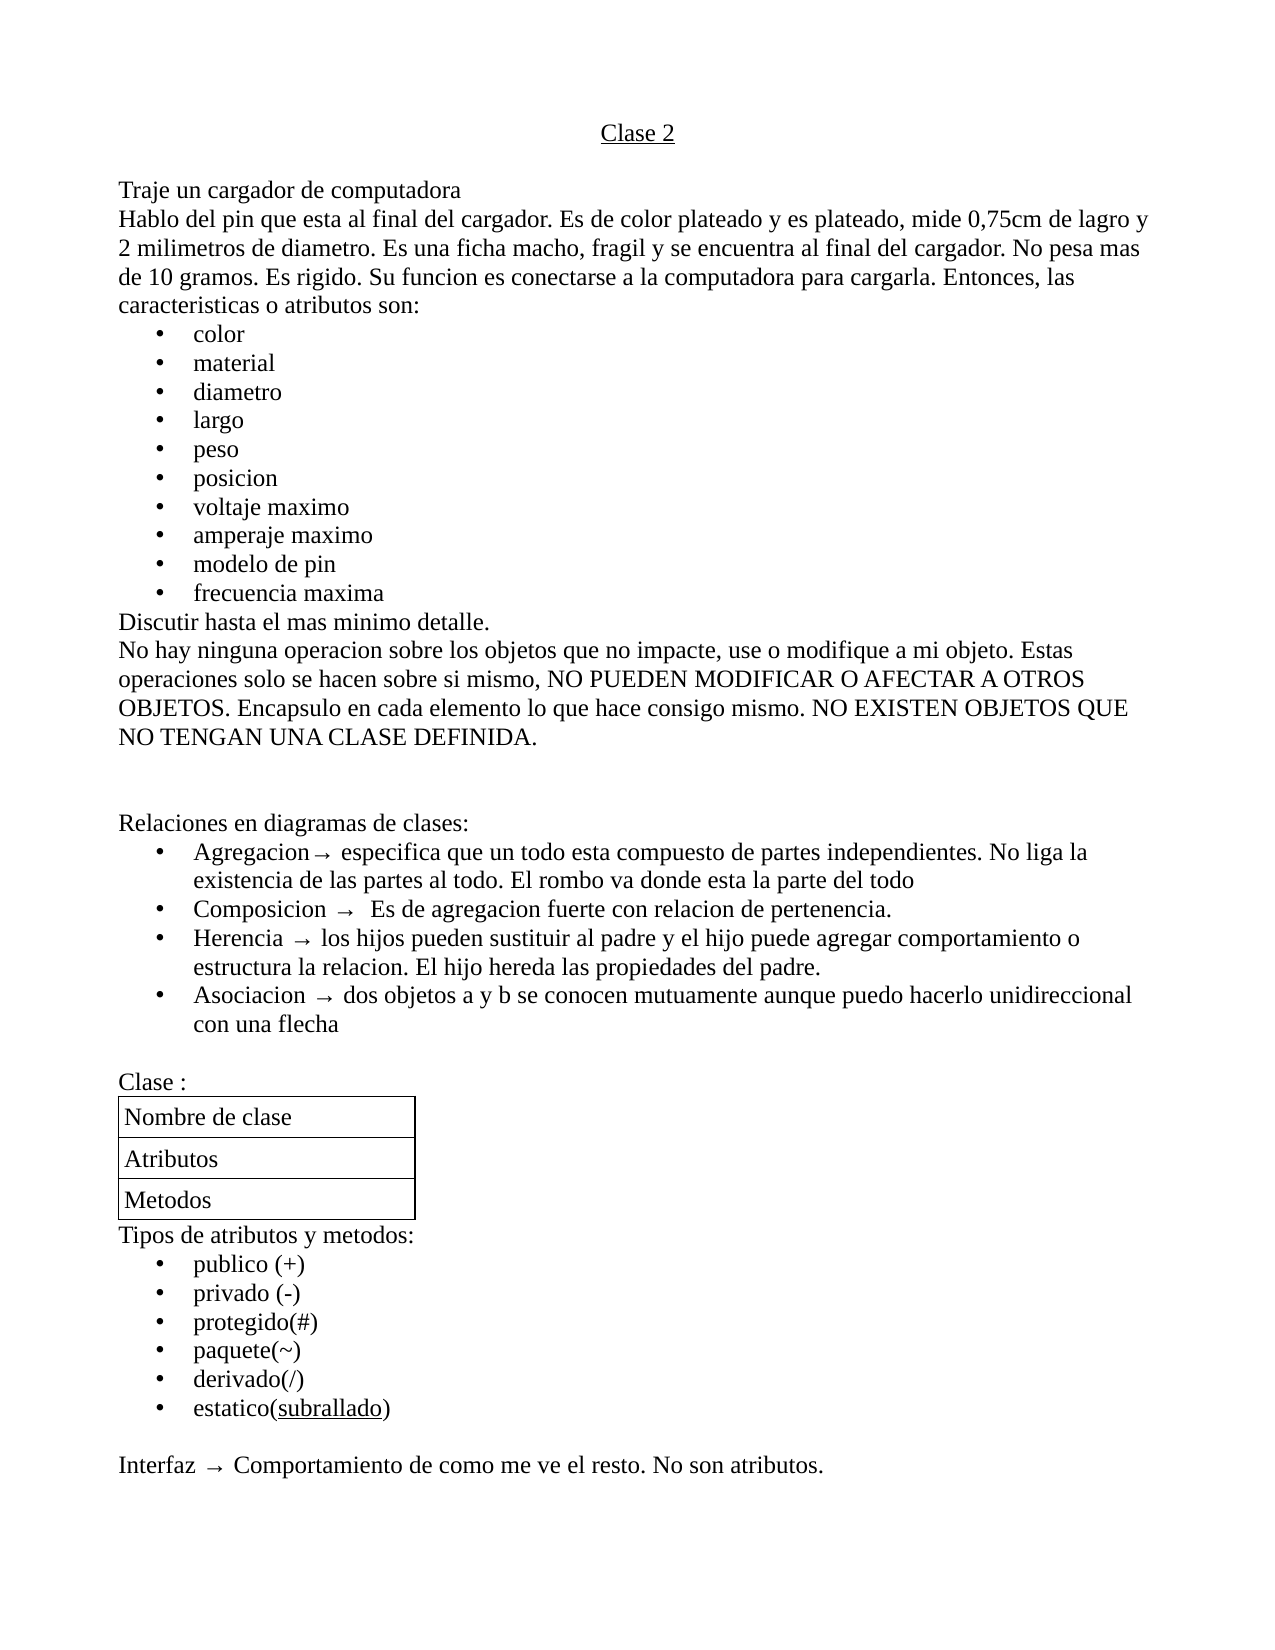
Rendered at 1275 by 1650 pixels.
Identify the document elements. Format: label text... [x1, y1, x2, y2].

text Discutir hasta el mas minimo detalle. [118, 607, 1157, 636]
text Interfaz → Comportamiento de como me ve el resto. No son atributos. [118, 1450, 1157, 1479]
list diametro [156, 377, 1157, 406]
list privado (-) [156, 1278, 1157, 1307]
list Asociacion → dos objetos a y b se conocen mutuamente aunque puedo hacerlo unidireccional con una flecha [156, 981, 1157, 1038]
list amperaje maximo [156, 521, 1157, 549]
table_cell Metodos [119, 1179, 414, 1219]
text Hablo del pin que esta al final del cargador. Es de color plateado y es plateado, mide 0,75cm de lagro y 2 milimetros de diametro. Es una ficha macho, fragil y se encuentra al final del cargador. No pesa mas de 10 gramos. Es rigido. Su funcion es conectarse a la computadora para cargarla. Entonces, las caracteristicas o atributos son: [118, 204, 1157, 319]
list peso [156, 434, 1157, 463]
list Composicion → Es de agregacion fuerte con relacion de pertenencia. [156, 894, 1157, 923]
list color [156, 319, 1157, 348]
list protegido(#) [156, 1307, 1157, 1335]
list estatico(subrallado) [156, 1393, 1157, 1422]
list Agregacion→ especifica que un todo esta compuesto de partes independientes. No liga la existencia de las partes al todo. El rombo va donde esta la parte del todo [156, 837, 1157, 894]
list voltaje maximo [156, 492, 1157, 521]
text Traje un cargador de computadora [118, 176, 1157, 204]
list largo [156, 406, 1157, 434]
list derivado(/) [156, 1364, 1157, 1393]
list Herencia → los hijos pueden sustituir al padre y el hijo puede agregar comportamiento o estructura la relacion. El hijo hereda las propiedades del padre. [156, 923, 1157, 981]
text No hay ninguna operacion sobre los objetos que no impacte, use o modifique a mi objeto. Estas operaciones solo se hacen sobre si mismo, NO PUEDEN MODIFICAR O AFECTAR A OTROS OBJETOS. Encapsulo en cada elemento lo que hace consigo mismo. NO EXISTEN OBJETOS QUE NO TENGAN UNA CLASE DEFINIDA. [118, 636, 1157, 751]
list frecuencia maxima [156, 578, 1157, 607]
list modelo de pin [156, 549, 1157, 578]
list material [156, 348, 1157, 377]
list paquete(~) [156, 1335, 1157, 1364]
text Clase : [118, 1067, 1157, 1096]
table_cell Atributos [119, 1138, 414, 1178]
list posicion [156, 463, 1157, 492]
text Tipos de atributos y metodos: [118, 1220, 1157, 1249]
list publico (+) [156, 1249, 1157, 1278]
table_header Nombre de clase [119, 1097, 414, 1137]
text Relaciones en diagramas de clases: [118, 808, 1157, 837]
text Clase 2 [118, 118, 1157, 147]
